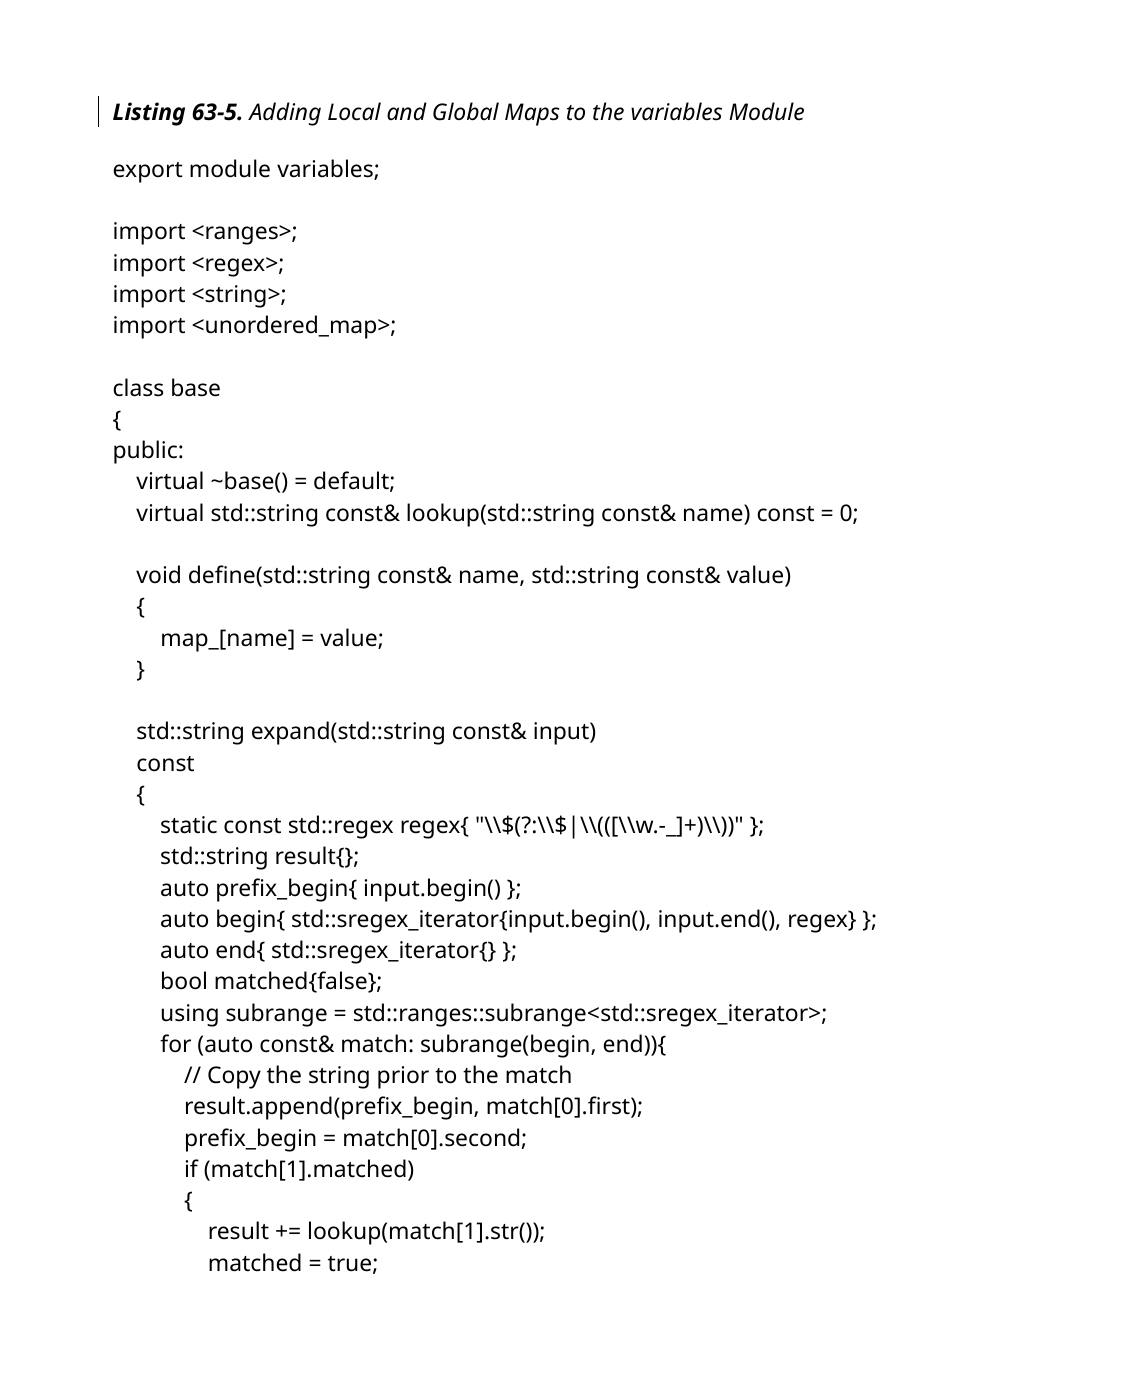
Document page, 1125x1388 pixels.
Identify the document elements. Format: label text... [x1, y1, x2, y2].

text std::string result{}; [112, 840, 1012, 871]
text matched = true; [112, 1246, 1012, 1278]
text bool matched{false}; [112, 965, 1012, 996]
text import <regex>; [112, 246, 1012, 278]
text public: [112, 434, 1012, 465]
text for (auto const& match: subrange(begin, end)){ [112, 1028, 1012, 1059]
text import <unordered_map>; [112, 309, 1012, 340]
text static const std::regex regex{ "\\$(?:\\$|\\(([\\w.-_]+)\\))" }; [112, 809, 1012, 840]
text import <string>; [112, 278, 1012, 309]
text prefix_begin = match[0].second; [112, 1121, 1012, 1153]
text { [112, 778, 1012, 809]
text class base [112, 371, 1012, 403]
text { [112, 590, 1012, 621]
text auto end{ std::sregex_iterator{} }; [112, 934, 1012, 965]
text // Copy the string prior to the match [112, 1059, 1012, 1090]
text auto begin{ std::sregex_iterator{input.begin(), input.end(), regex} }; [112, 903, 1012, 934]
text import <ranges>; [112, 215, 1012, 246]
text const [112, 746, 1012, 778]
text virtual std::string const& lookup(std::string const& name) const = 0; [112, 496, 1012, 528]
text { [112, 1184, 1012, 1215]
text virtual ~base() = default; [112, 465, 1012, 496]
text { [112, 403, 1012, 434]
text result.append(prefix_begin, match[0].first); [112, 1090, 1012, 1121]
text result += lookup(match[1].str()); [112, 1215, 1012, 1246]
text std::string expand(std::string const& input) [112, 715, 1012, 746]
text auto prefix_begin{ input.begin() }; [112, 871, 1012, 903]
text if (match[1].matched) [112, 1153, 1012, 1184]
text using subrange = std::ranges::subrange<std::sregex_iterator>; [112, 996, 1012, 1028]
text map_[name] = value; [112, 621, 1012, 653]
text } [112, 653, 1012, 684]
text void define(std::string const& name, std::string const& value) [112, 559, 1012, 590]
text export module variables; [112, 153, 1012, 184]
text Listing 63-5. Adding Local and Global Maps to the variables Module [112, 96, 1012, 127]
